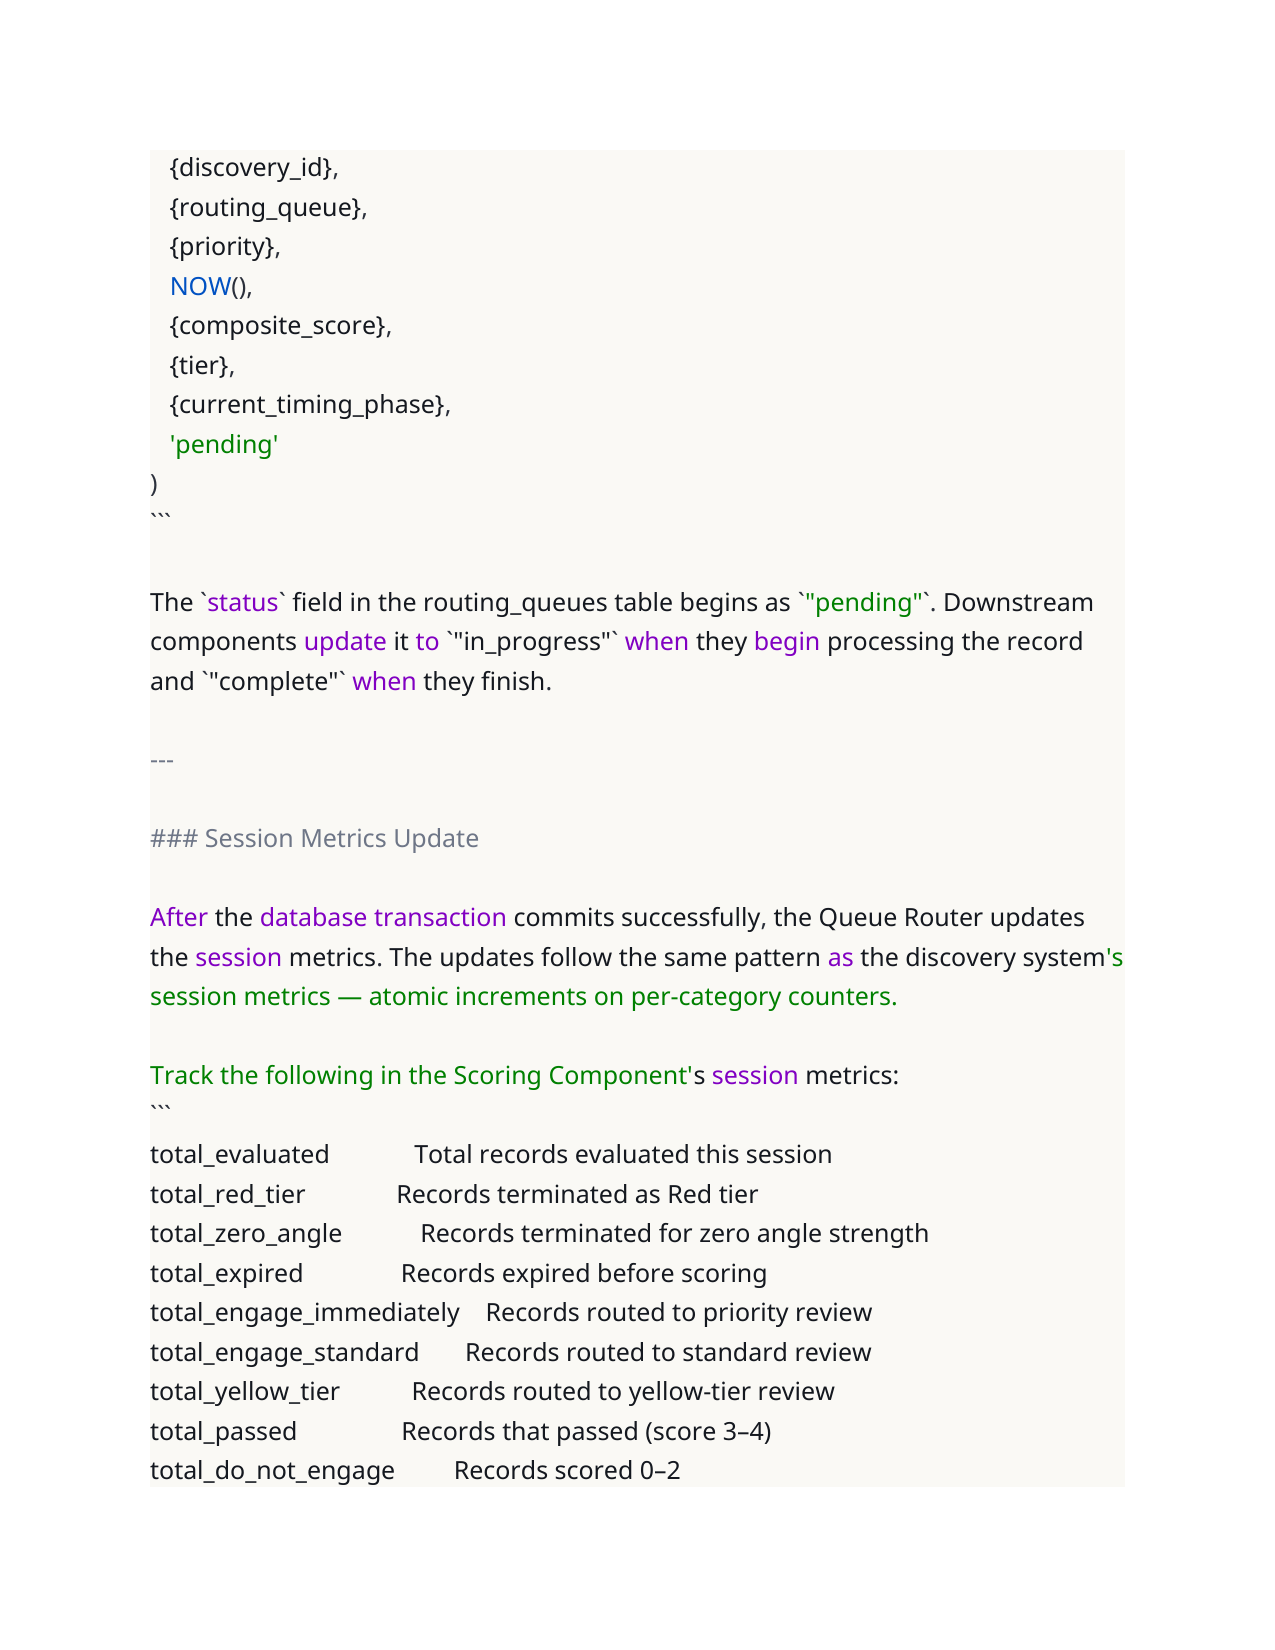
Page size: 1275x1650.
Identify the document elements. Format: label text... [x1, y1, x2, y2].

text {discovery_id}, {routing_queue}, {priority}, NOW(), {composite_score}, {tier}, {current_timing_phase}, 'pending' ) ``` The `status` field in the routing_queues table begins as `"pending"`. Downstream components update it to `"in_progress"` when they begin processing the record and `"complete"` when they finish. --- ### Session Metrics Update After the database transaction commits successfully, the Queue Router updates the session metrics. The updates follow the same pattern as the discovery system's session metrics — atomic increments on per-category counters. Track the following in the Scoring Component's session metrics: ``` total_evaluated Total records evaluated this session total_red_tier Records terminated as Red tier total_zero_angle Records terminated for zero angle strength total_expired Records expired before scoring total_engage_immediately Records routed to priority review total_engage_standard Records routed to standard review total_yellow_tier Records routed to yellow-tier review total_passed Records that passed (score 3–4) total_do_not_engage Records scored 0–2 [150, 150, 1125, 1487]
